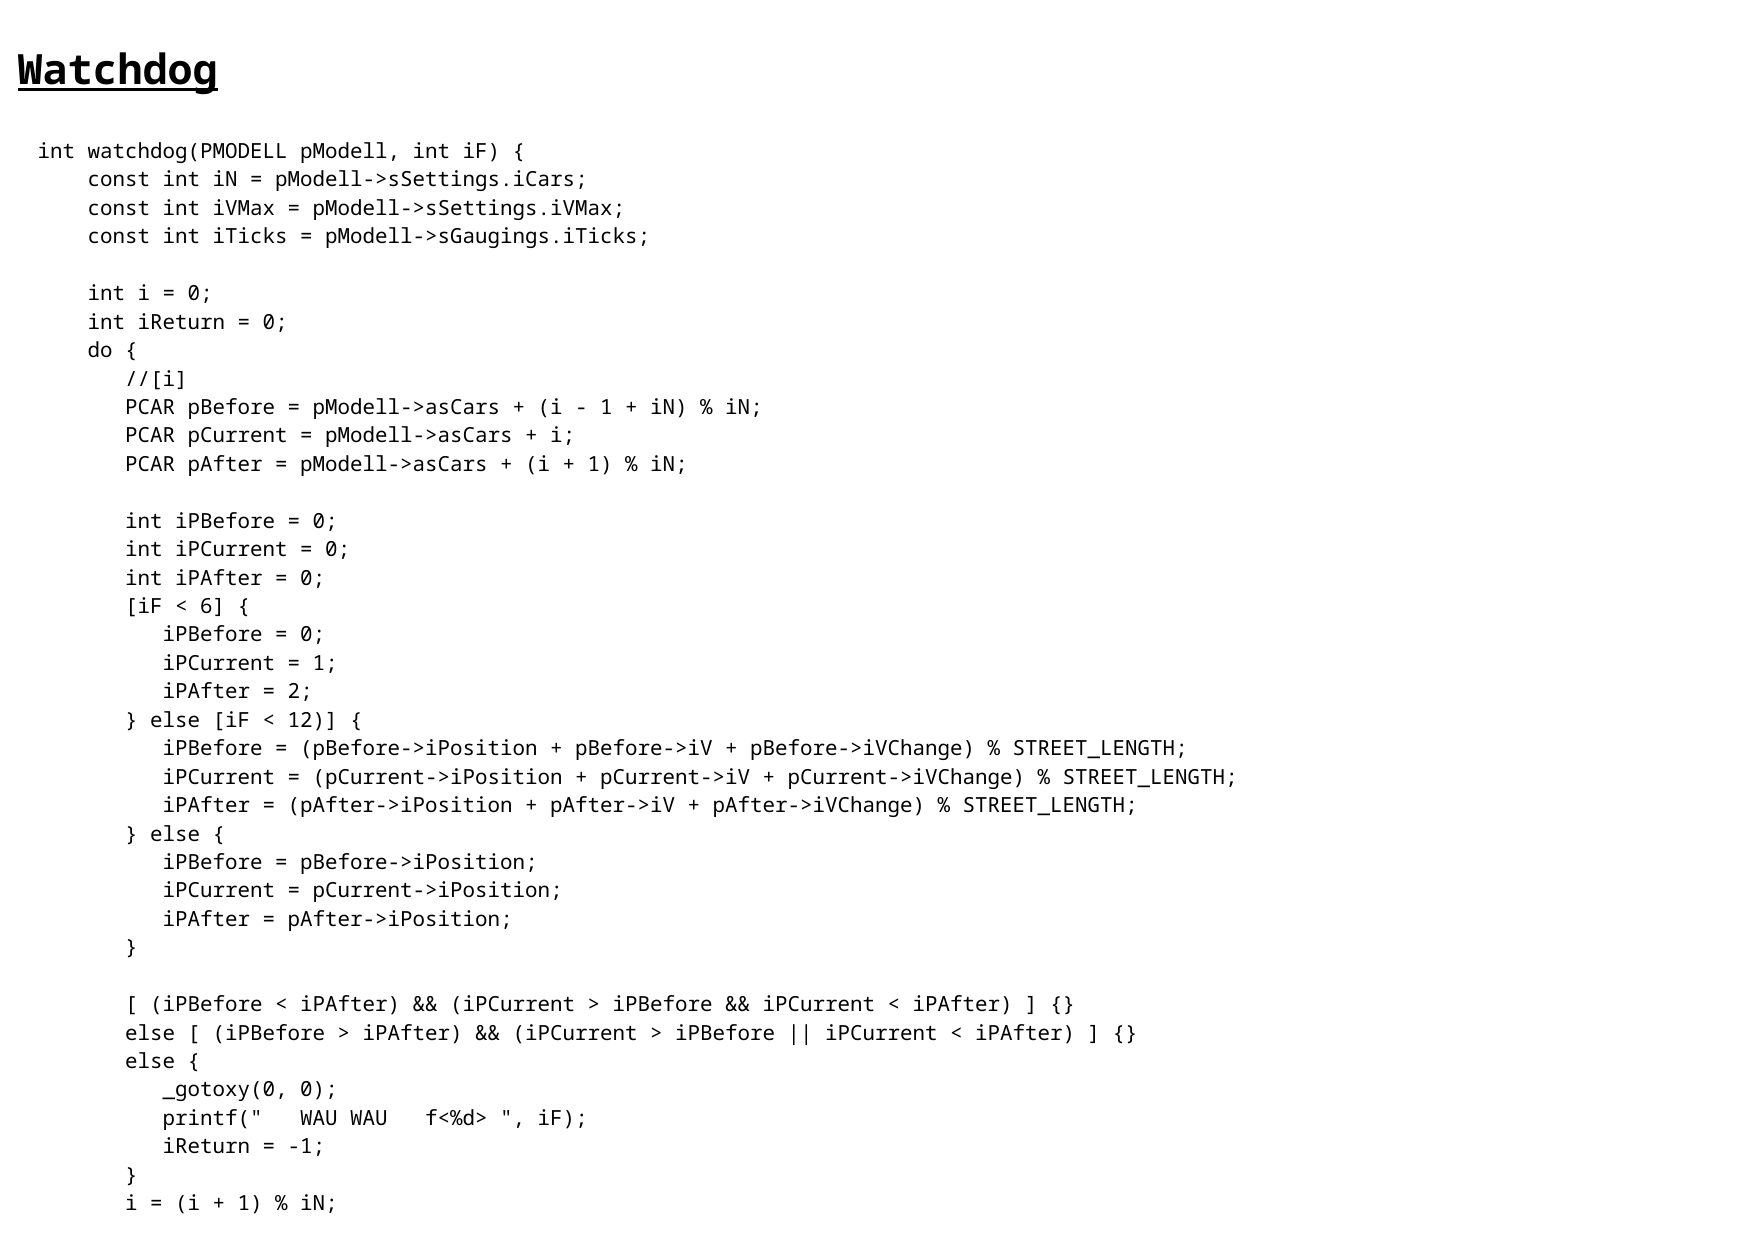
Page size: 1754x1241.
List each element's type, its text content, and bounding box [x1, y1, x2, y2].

text [ (iPBefore < iPAfter) && (iPCurrent > iPBefore && iPCurrent < iPAfter) ] {} [0, 989, 1754, 1018]
text const int iTicks = pModell->sGaugings.iTicks; [0, 221, 1754, 250]
text //[i] [0, 364, 1754, 392]
text iPCurrent = pCurrent->iPosition; [0, 876, 1754, 904]
text const int iN = pModell->sSettings.iCars; [0, 164, 1754, 193]
text else { [0, 1046, 1754, 1074]
text iPAfter = (pAfter->iPosition + pAfter->iV + pAfter->iVChange) % STREET_LENGTH; [0, 790, 1754, 819]
text } else { [0, 819, 1754, 847]
text int iPAfter = 0; [0, 563, 1754, 591]
text iPBefore = (pBefore->iPosition + pBefore->iV + pBefore->iVChange) % STREET_LENGTH; [0, 733, 1754, 762]
text [iF < 6] { [0, 591, 1754, 619]
text Watchdog [0, 40, 1754, 96]
text int iReturn = 0; [0, 307, 1754, 335]
text PCAR pAfter = pModell->asCars + (i + 1) % iN; [0, 449, 1754, 477]
text const int iVMax = pModell->sSettings.iVMax; [0, 193, 1754, 221]
text PCAR pCurrent = pModell->asCars + i; [0, 421, 1754, 449]
text do { [0, 335, 1754, 364]
text } else [iF < 12)] { [0, 705, 1754, 733]
text printf(" WAU WAU f<%d> ", iF); [0, 1103, 1754, 1131]
text iPCurrent = (pCurrent->iPosition + pCurrent->iV + pCurrent->iVChange) % STREET_LENGTH; [0, 762, 1754, 790]
text _gotoxy(0, 0); [0, 1074, 1754, 1103]
text iPAfter = pAfter->iPosition; [0, 904, 1754, 932]
text int iPBefore = 0; [0, 506, 1754, 534]
text else [ (iPBefore > iPAfter) && (iPCurrent > iPBefore || iPCurrent < iPAfter) ] {} [0, 1018, 1754, 1046]
text i = (i + 1) % iN; [0, 1188, 1754, 1217]
text int iPCurrent = 0; [0, 534, 1754, 563]
text iPBefore = pBefore->iPosition; [0, 847, 1754, 876]
text } [0, 1160, 1754, 1188]
text int watchdog(PMODELL pModell, int iF) { [0, 136, 1754, 164]
text } [0, 932, 1754, 961]
text iPBefore = 0; [0, 619, 1754, 648]
text iPAfter = 2; [0, 676, 1754, 705]
text int i = 0; [0, 278, 1754, 307]
text PCAR pBefore = pModell->asCars + (i - 1 + iN) % iN; [0, 392, 1754, 421]
text iReturn = -1; [0, 1131, 1754, 1160]
text iPCurrent = 1; [0, 648, 1754, 676]
